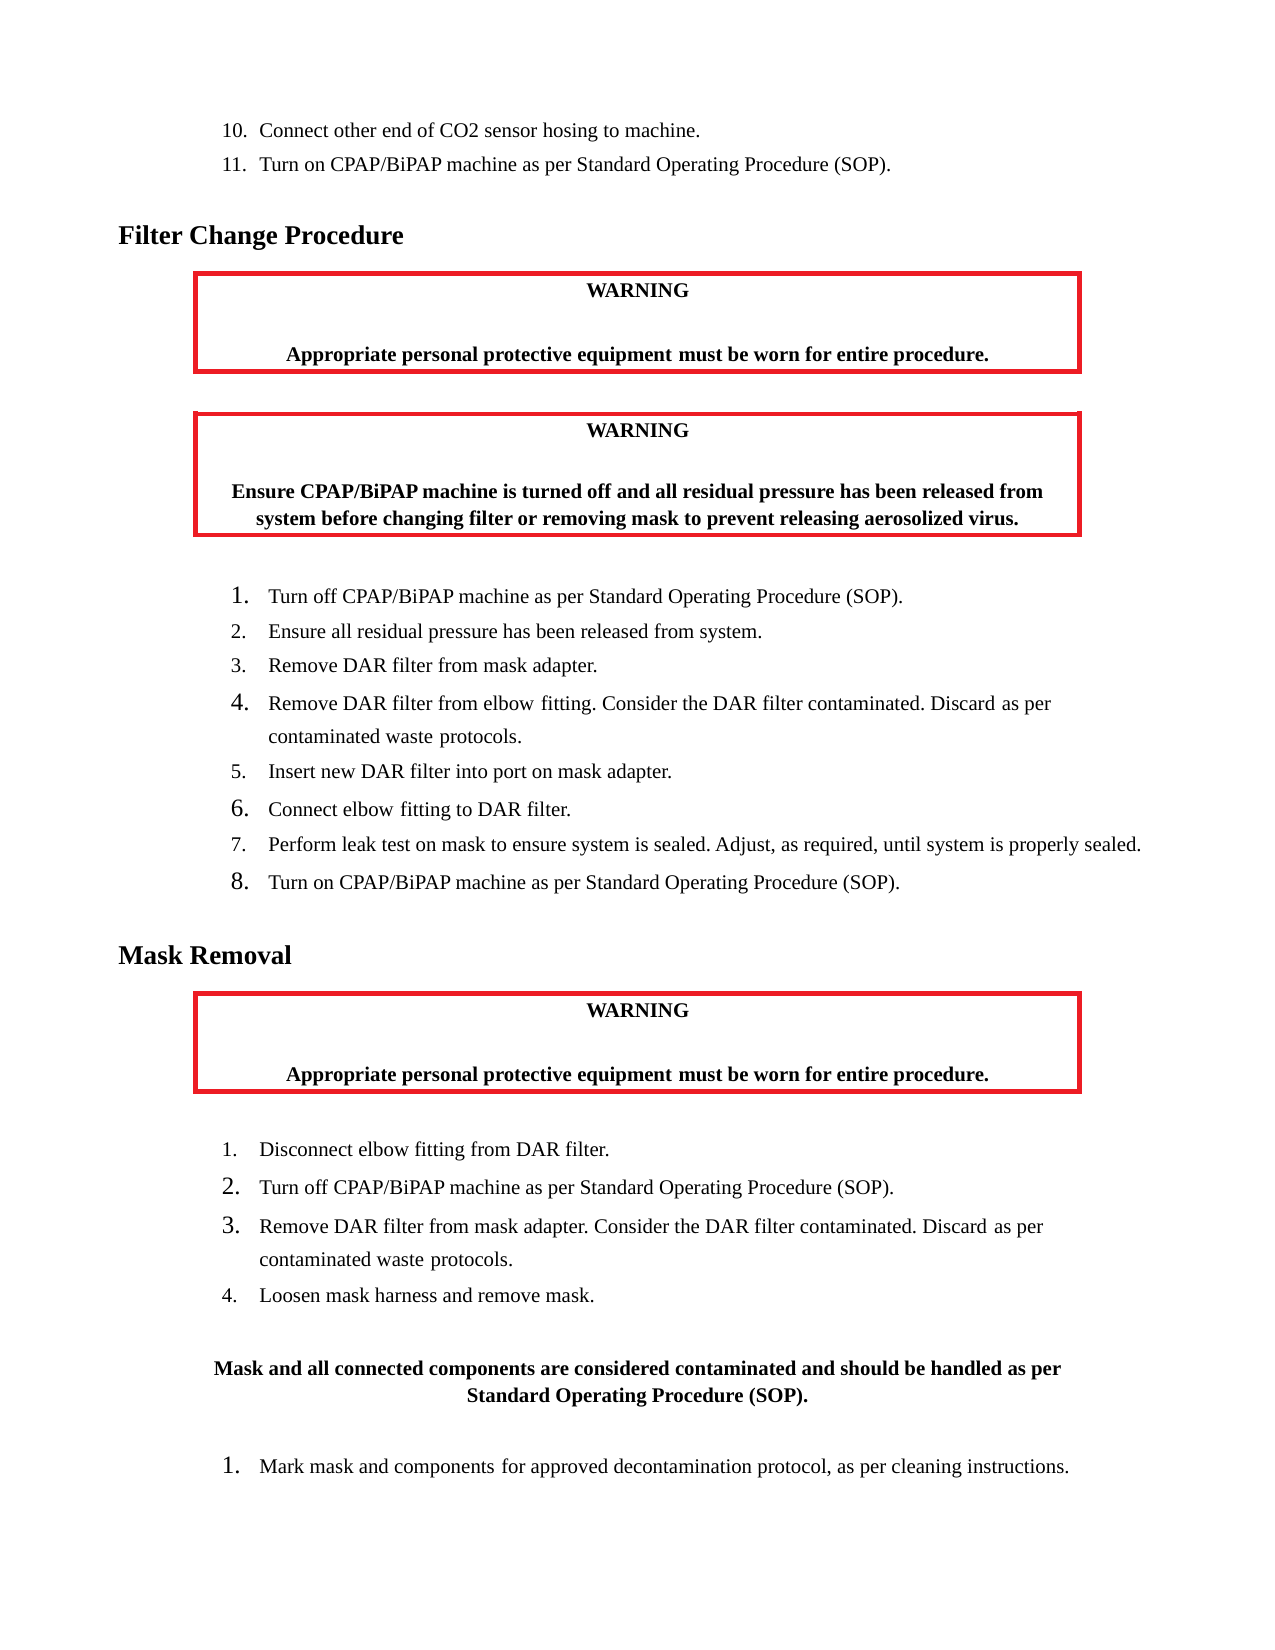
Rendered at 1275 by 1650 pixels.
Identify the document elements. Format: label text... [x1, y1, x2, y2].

list Remove DAR filter from mask adapter. [231, 653, 1157, 677]
list Ensure all residual pressure has been released from system. [231, 619, 1157, 643]
text WARNING [198, 276, 1077, 302]
list Disconnect elbow fitting from DAR filter. [222, 1137, 1157, 1161]
list Turn off CPAP/BiPAP machine as per Standard Operating Procedure (SOP). [222, 1171, 1157, 1200]
list Turn on CPAP/BiPAP machine as per Standard Operating Procedure (SOP). [222, 152, 1157, 176]
list Perform leak test on mask to ensure system is sealed. Adjust, as required, until system is properly sealed. [231, 832, 1157, 856]
text Appropriate personal protective equipment must be worn for entire procedure. [198, 332, 1077, 369]
text WARNING [198, 996, 1077, 1022]
list Connect other end of CO2 sensor hosing to machine. [222, 118, 1157, 142]
list Turn off CPAP/BiPAP machine as per Standard Operating Procedure (SOP). [231, 580, 1157, 609]
list Remove DAR filter from elbow fitting. Consider the DAR filter contaminated. Discard as per contaminated waste protocols. [231, 687, 1157, 749]
text Mask and all connected components are considered contaminated and should be handled as per Standard Operating Procedure (SOP). [193, 1356, 1082, 1407]
text Ensure CPAP/BiPAP machine is turned off and all residual pressure has been released from system before changing filter or removing mask to prevent releasing aerosolized virus. [198, 472, 1077, 533]
subtitle Filter Change Procedure [118, 219, 1157, 250]
list Loosen mask harness and remove mask. [222, 1283, 1157, 1307]
list Mark mask and components for approved decontamination protocol, as per cleaning instructions. [222, 1450, 1157, 1479]
text WARNING [198, 416, 1077, 442]
list Remove DAR filter from mask adapter. Consider the DAR filter contaminated. Discard as per contaminated waste protocols. [222, 1210, 1157, 1272]
list Connect elbow fitting to DAR filter. [231, 793, 1157, 822]
text Appropriate personal protective equipment must be worn for entire procedure. [198, 1051, 1077, 1089]
subtitle Mask Removal [118, 939, 1157, 970]
list Turn on CPAP/BiPAP machine as per Standard Operating Procedure (SOP). [231, 866, 1157, 895]
list Insert new DAR filter into port on mask adapter. [231, 759, 1157, 783]
